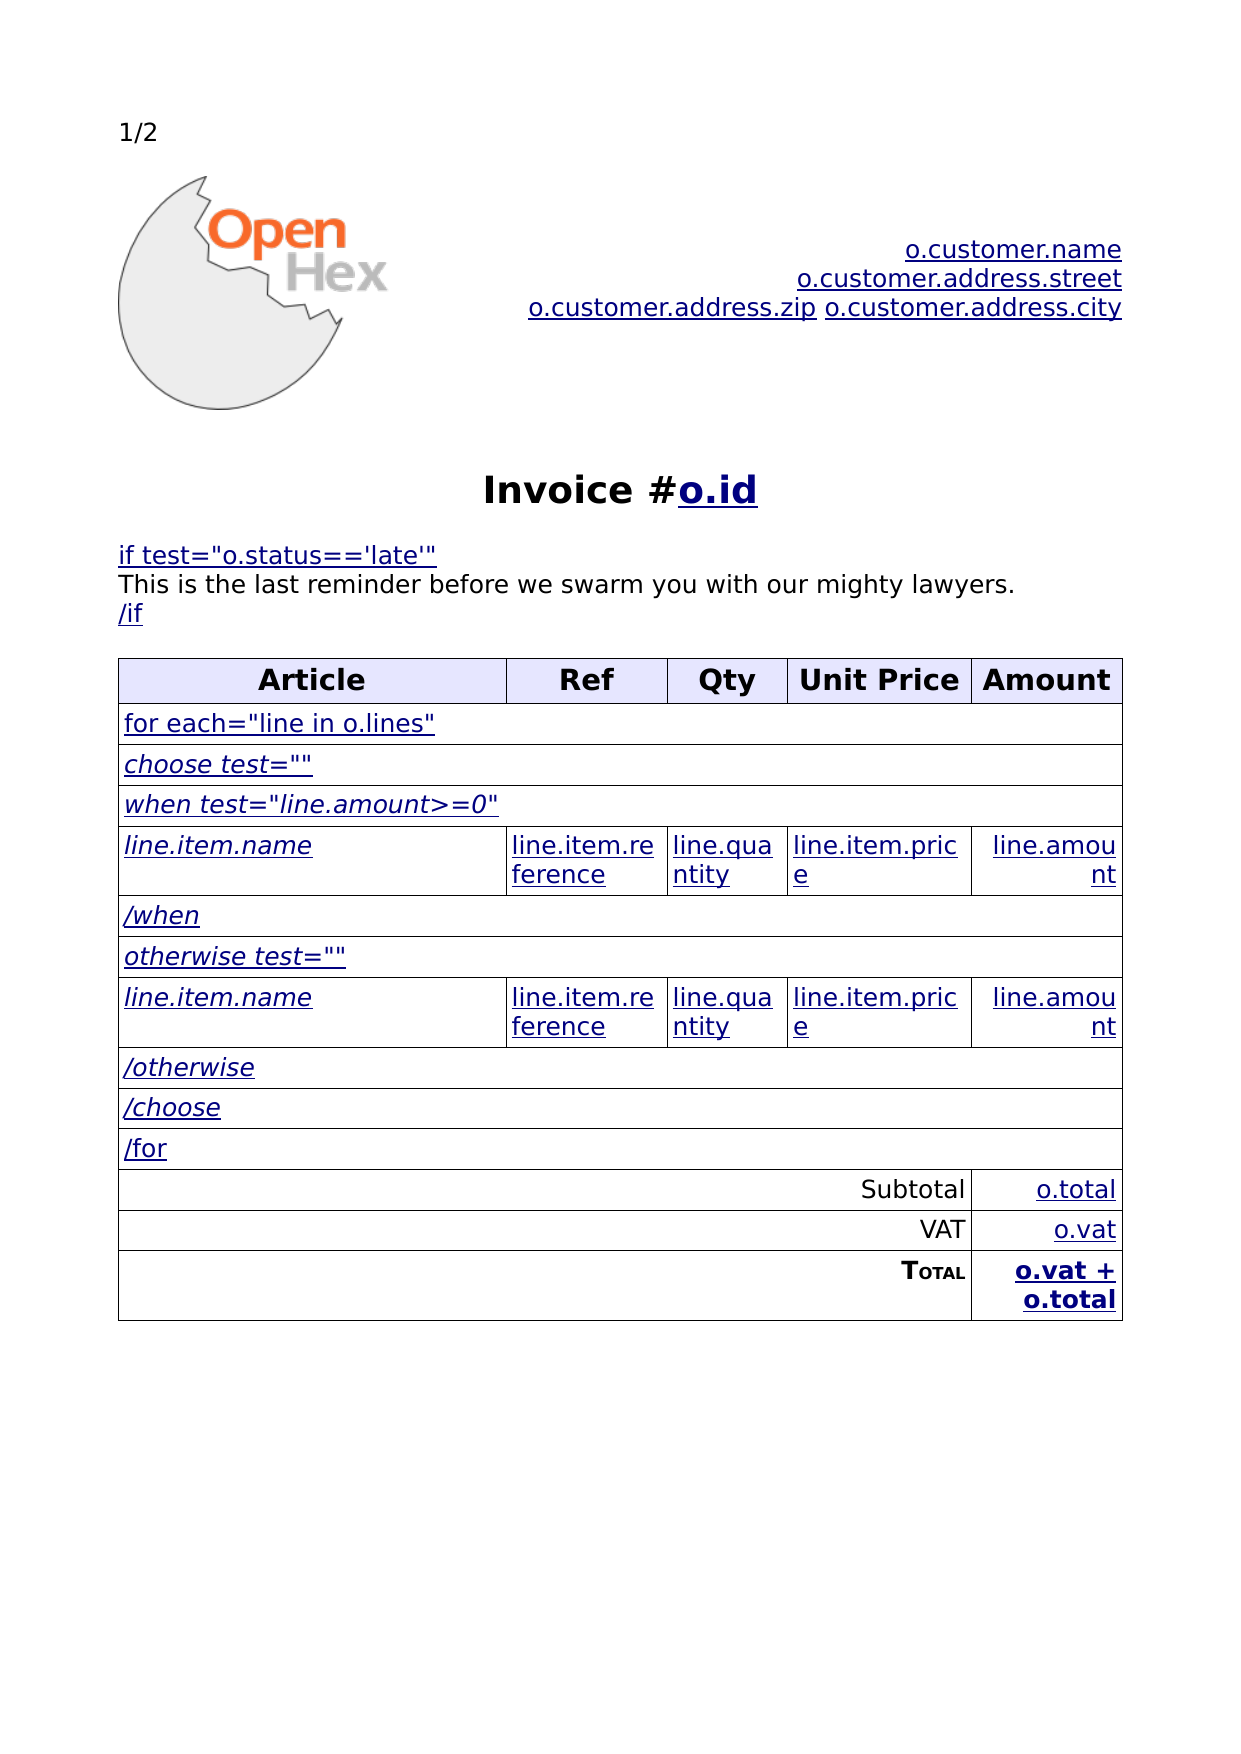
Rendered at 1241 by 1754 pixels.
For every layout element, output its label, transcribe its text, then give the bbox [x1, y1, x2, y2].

table_cell when test="line.amount>=0" [119, 786, 1122, 826]
text /if [118, 599, 1122, 629]
table_cell o.vat + o.total [972, 1251, 1122, 1320]
table_cell otherwise test="" [119, 937, 1122, 977]
table_cell line.item.name [119, 978, 506, 1047]
table_cell o.vat [972, 1211, 1122, 1250]
table_cell choose test="" [119, 745, 1122, 785]
table_cell for each="line in o.lines" [119, 704, 1122, 744]
table_cell line.quantity [668, 978, 787, 1047]
table_cell /choose [119, 1089, 1122, 1128]
table_header Amount [972, 659, 1122, 703]
picture [118, 176, 406, 410]
table_header Qty [668, 659, 787, 703]
table_cell /for [119, 1129, 1122, 1169]
text Invoice #o.id [118, 468, 1122, 512]
table_cell Total [119, 1251, 971, 1320]
table_cell /otherwise [119, 1048, 1122, 1088]
table_header Article [119, 659, 506, 703]
text if test="o.status=='late'" [118, 541, 1122, 570]
table_cell line.item.price [788, 827, 971, 895]
text o.customer.name [406, 235, 1122, 264]
table_cell /when [119, 896, 1122, 936]
table_header Unit Price [788, 659, 971, 703]
text This is the last reminder before we swarm you with our mighty lawyers. [118, 570, 1122, 599]
text o.customer.address.street [406, 264, 1122, 293]
table_cell line.item.name [119, 827, 506, 895]
text o.customer.address.zip o.customer.address.city [406, 293, 1122, 323]
table_cell line.amount [972, 978, 1122, 1047]
table_cell line.item.reference [507, 978, 667, 1047]
table_cell line.amount [972, 827, 1122, 895]
table_cell o.total [972, 1170, 1122, 1210]
table_header Ref [507, 659, 667, 703]
table_cell line.item.price [788, 978, 971, 1047]
table_cell line.item.reference [507, 827, 667, 895]
table_cell line.quantity [668, 827, 787, 895]
table_cell Subtotal [119, 1170, 971, 1210]
table_cell VAT [119, 1211, 971, 1250]
